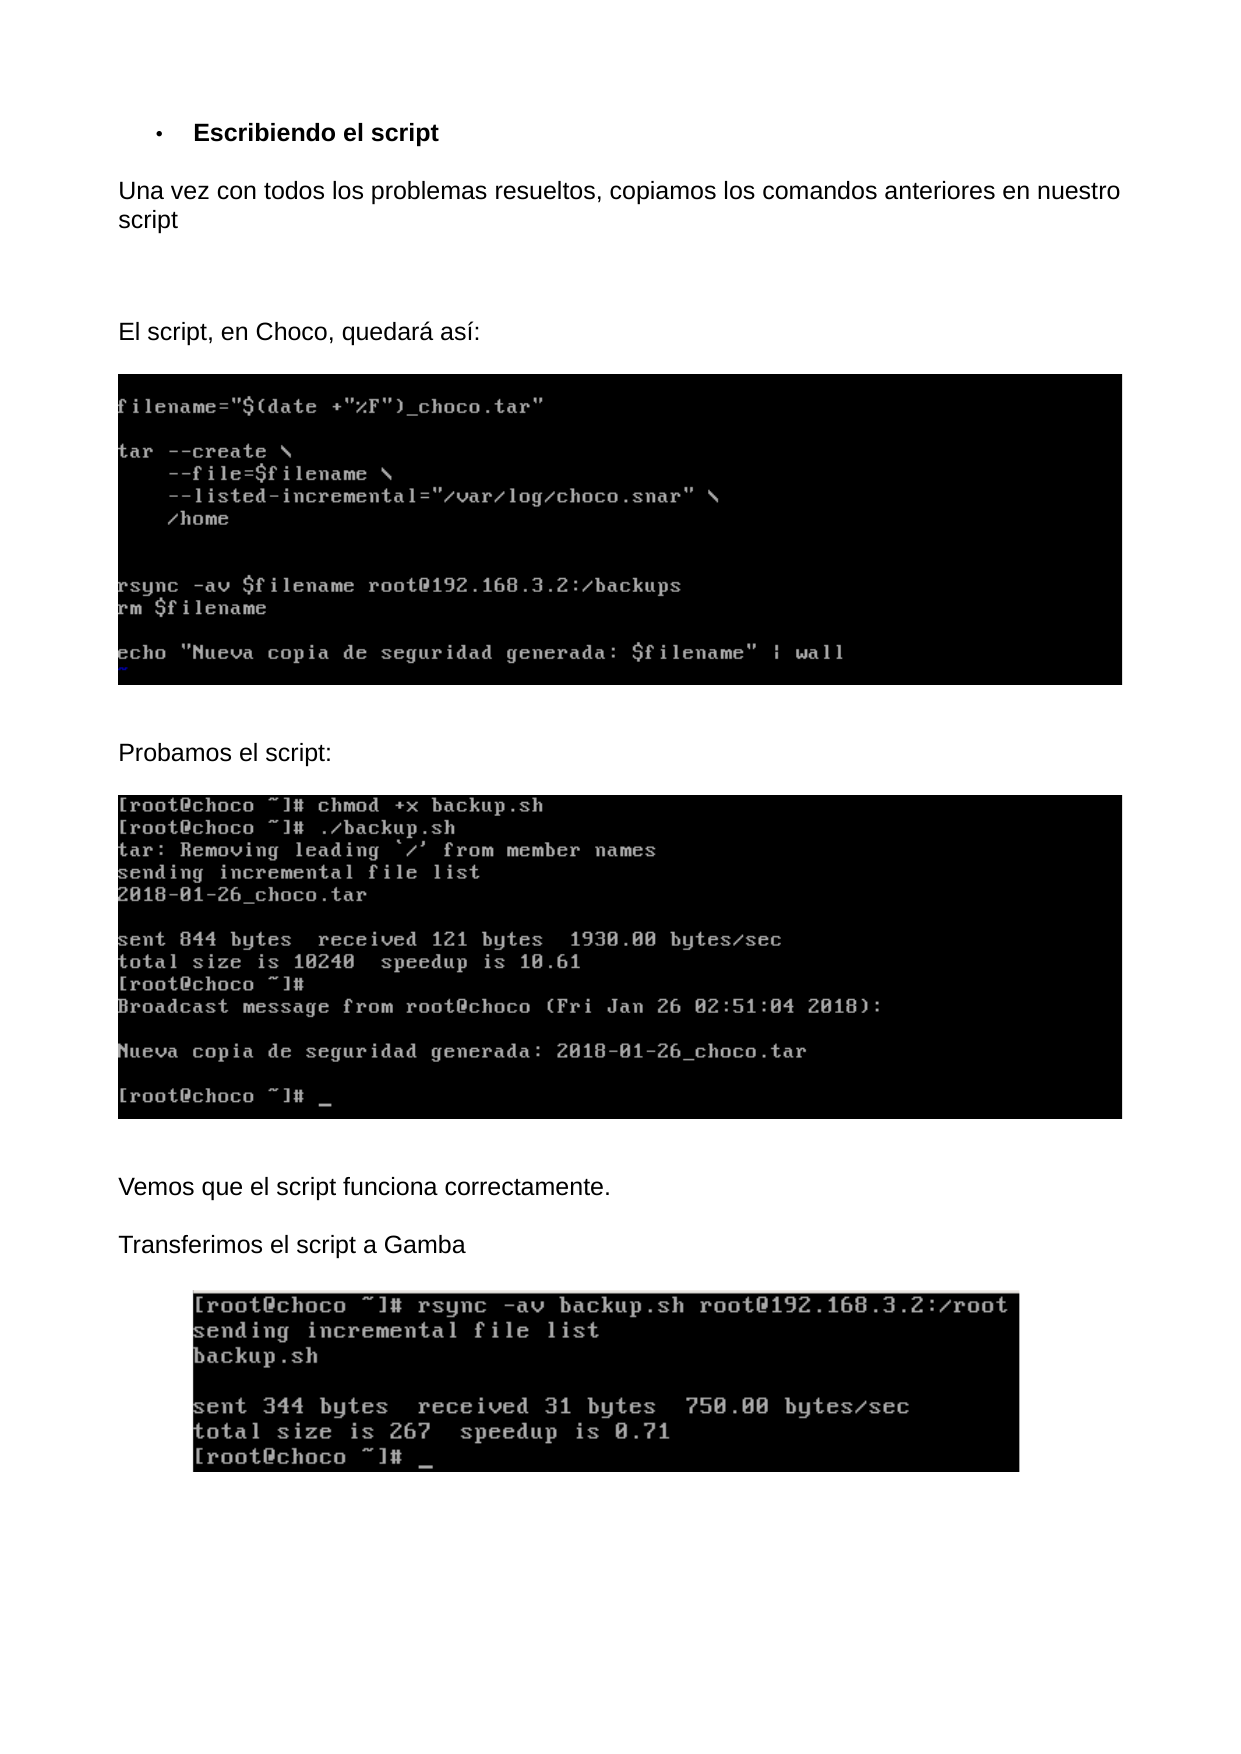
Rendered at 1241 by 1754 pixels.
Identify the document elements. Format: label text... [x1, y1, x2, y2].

list Escribiendo el script [156, 118, 1122, 147]
picture [118, 795, 1123, 1119]
text El script, en Choco, quedará así: [118, 316, 1122, 345]
text Transferimos el script a Gamba [118, 1230, 1122, 1258]
text Una vez con todos los problemas resueltos, copiamos los comandos anteriores en nuestro script [118, 176, 1122, 234]
picture [192, 1290, 1020, 1472]
text Probamos el script: [118, 737, 1122, 766]
picture [118, 374, 1123, 685]
text Vemos que el script funciona correctamente. [118, 1171, 1122, 1200]
